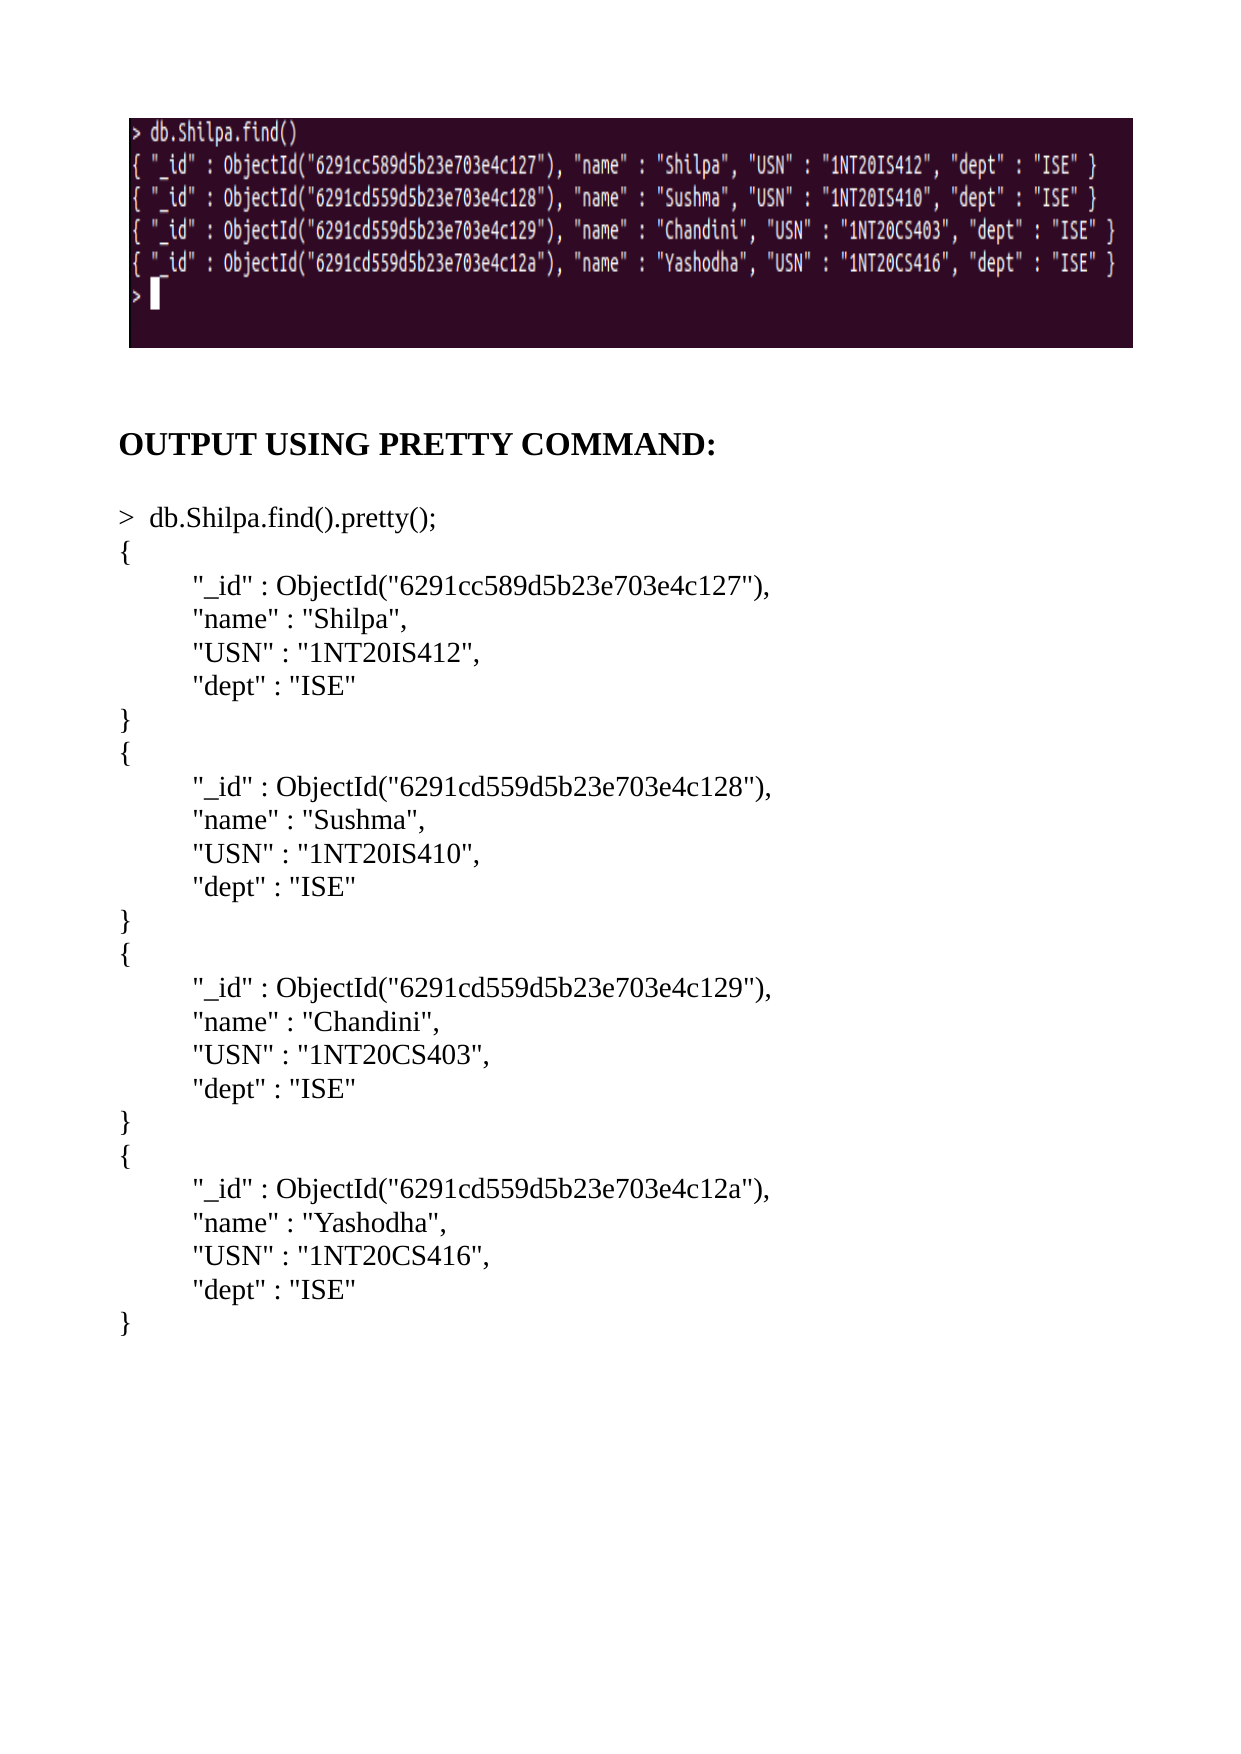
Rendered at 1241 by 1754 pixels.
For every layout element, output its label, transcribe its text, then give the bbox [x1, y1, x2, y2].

text { [118, 937, 1122, 970]
text "_id" : ObjectId("6291cd559d5b23e703e4c128"), [118, 769, 1122, 802]
text "USN" : "1NT20CS403", [118, 1037, 1122, 1071]
text { [118, 534, 1122, 568]
text "USN" : "1NT20IS412", [118, 635, 1122, 668]
text { [118, 735, 1122, 769]
text "dept" : "ISE" [118, 869, 1122, 903]
text "name" : "Chandini", [118, 1004, 1122, 1037]
text } [118, 702, 1122, 735]
text "_id" : ObjectId("6291cc589d5b23e703e4c127"), [118, 568, 1122, 601]
text { [118, 1138, 1122, 1171]
text "_id" : ObjectId("6291cd559d5b23e703e4c12a"), [118, 1171, 1122, 1205]
text "dept" : "ISE" [118, 1071, 1122, 1104]
text > db.Shilpa.find().pretty(); [118, 501, 1122, 534]
text "dept" : "ISE" [118, 668, 1122, 702]
text "name" : "Sushma", [118, 802, 1122, 836]
text "name" : "Shilpa", [118, 601, 1122, 635]
text "_id" : ObjectId("6291cd559d5b23e703e4c129"), [118, 970, 1122, 1004]
text } [118, 1306, 1122, 1339]
text OUTPUT USING PRETTY COMMAND: [118, 424, 1122, 462]
text } [118, 903, 1122, 937]
text "USN" : "1NT20CS416", [118, 1238, 1122, 1272]
text } [118, 1104, 1122, 1138]
text "dept" : "ISE" [118, 1272, 1122, 1306]
text "name" : "Yashodha", [118, 1205, 1122, 1238]
text "USN" : "1NT20IS410", [118, 836, 1122, 869]
picture [129, 118, 1133, 348]
